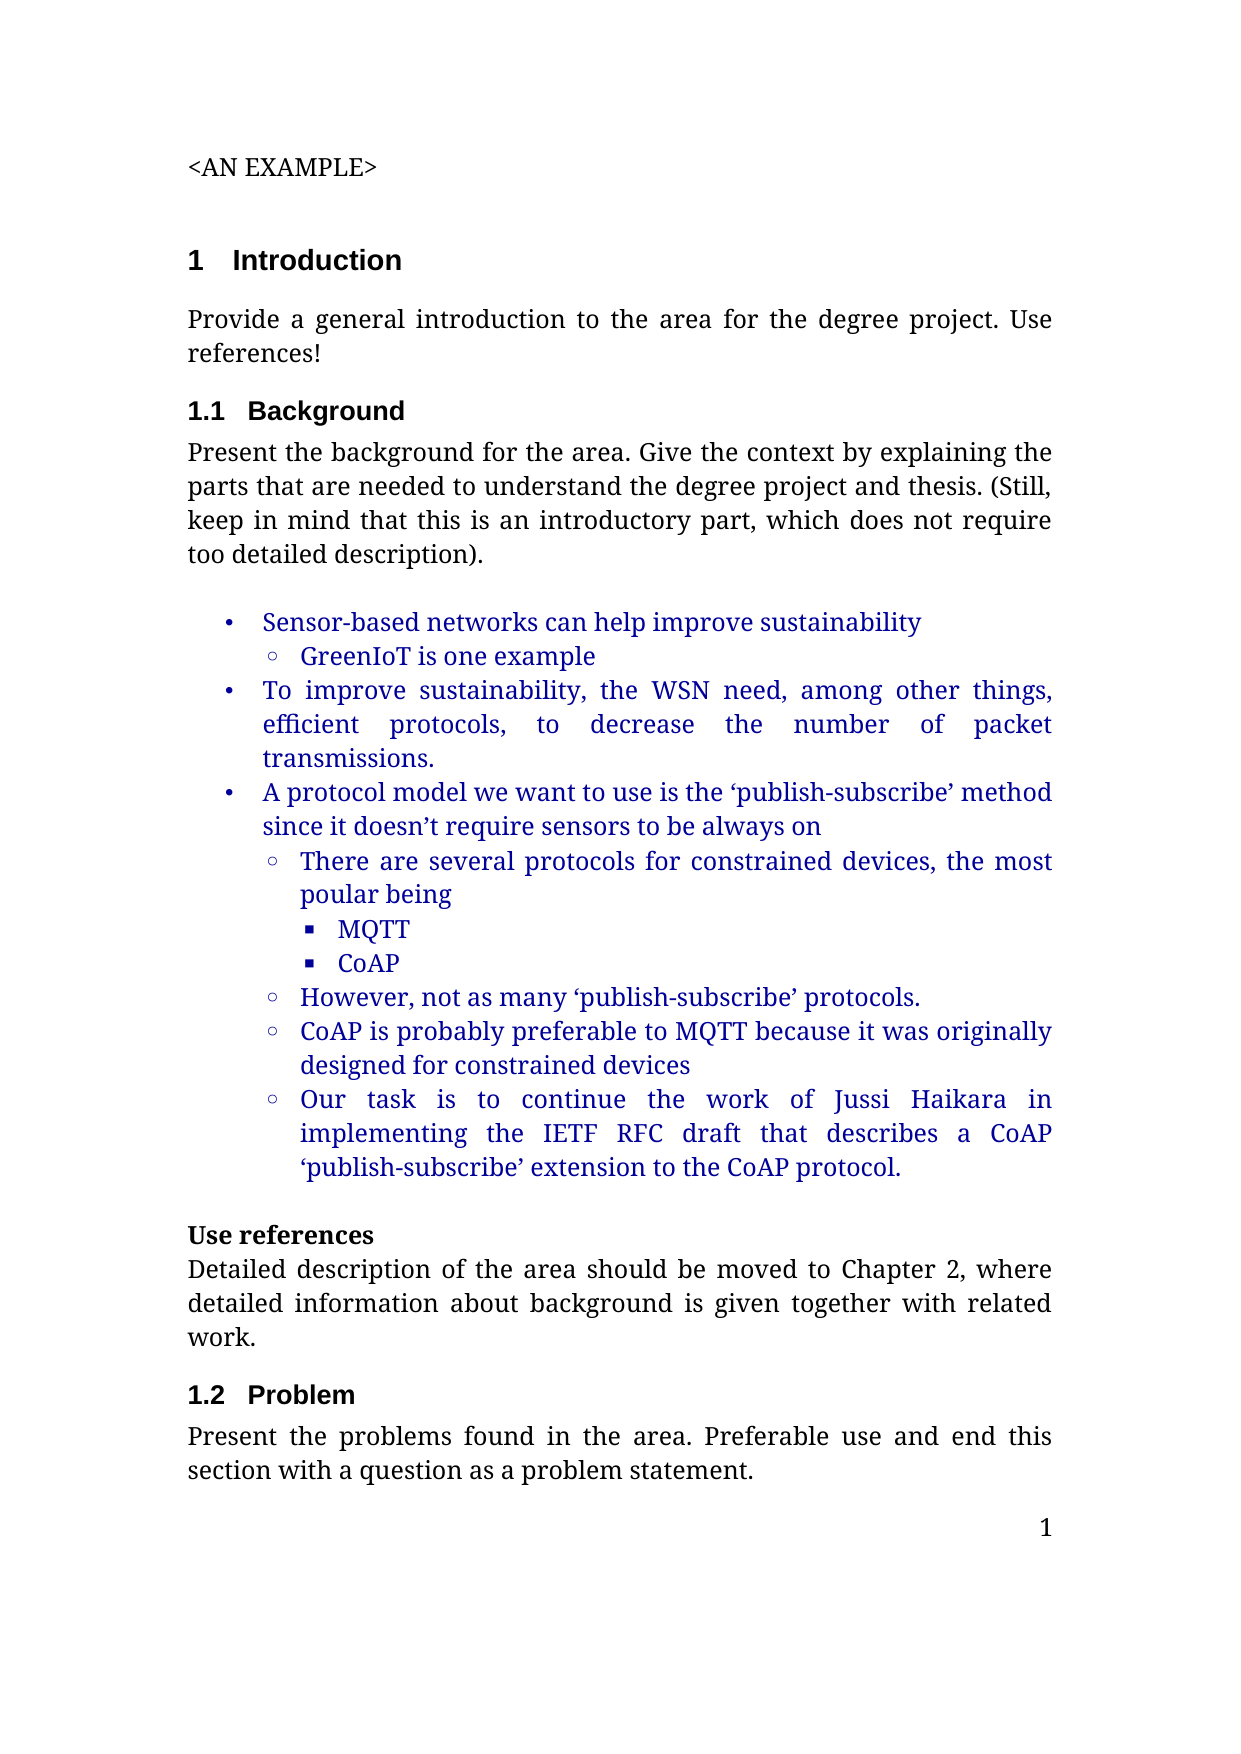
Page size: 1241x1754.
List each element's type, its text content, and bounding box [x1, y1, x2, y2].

list GreenIoT is one example [262, 639, 1053, 673]
list A protocol model we want to use is the ‘publish-subscribe’ method since it doesn’t require sensors to be always on [225, 775, 1053, 843]
list To improve sustainability, the WSN need, among other things, efficient protocols, to decrease the number of packet transmissions. [225, 673, 1053, 775]
text Detailed description of the area should be moved to Chapter 2, where detailed information about background is given together with related work. [187, 1252, 1053, 1354]
text Provide a general introduction to the area for the degree project. Use references! [187, 302, 1053, 370]
text <AN EXAMPLE> [187, 150, 1053, 184]
list However, not as many ‘publish-subscribe’ protocols. [262, 979, 1053, 1013]
list CoAP [300, 945, 1053, 979]
subtitle Background [187, 395, 1053, 426]
list Sensor-based networks can help improve sustainability [225, 605, 1053, 639]
list Our task is to continue the work of Jussi Haikara in implementing the IETF RFC draft that describes a CoAP ‘publish-subscribe’ extension to the CoAP protocol. [262, 1082, 1053, 1184]
list There are several protocols for constrained devices, the most poular being [262, 843, 1053, 911]
subtitle Problem [187, 1379, 1053, 1410]
text Present the problems found in the area. Preferable use and end this section with a question as a problem statement. [187, 1419, 1053, 1487]
text Present the background for the area. Give the context by explaining the parts that are needed to understand the degree project and thesis. (Still, keep in mind that this is an introductory part, which does not require too detailed description). [187, 434, 1053, 571]
list CoAP is probably preferable to MQTT because it was originally designed for constrained devices [262, 1013, 1053, 1082]
subtitle Use references [187, 1218, 1053, 1252]
list MQTT [300, 911, 1053, 945]
subtitle Introduction [187, 243, 1053, 277]
